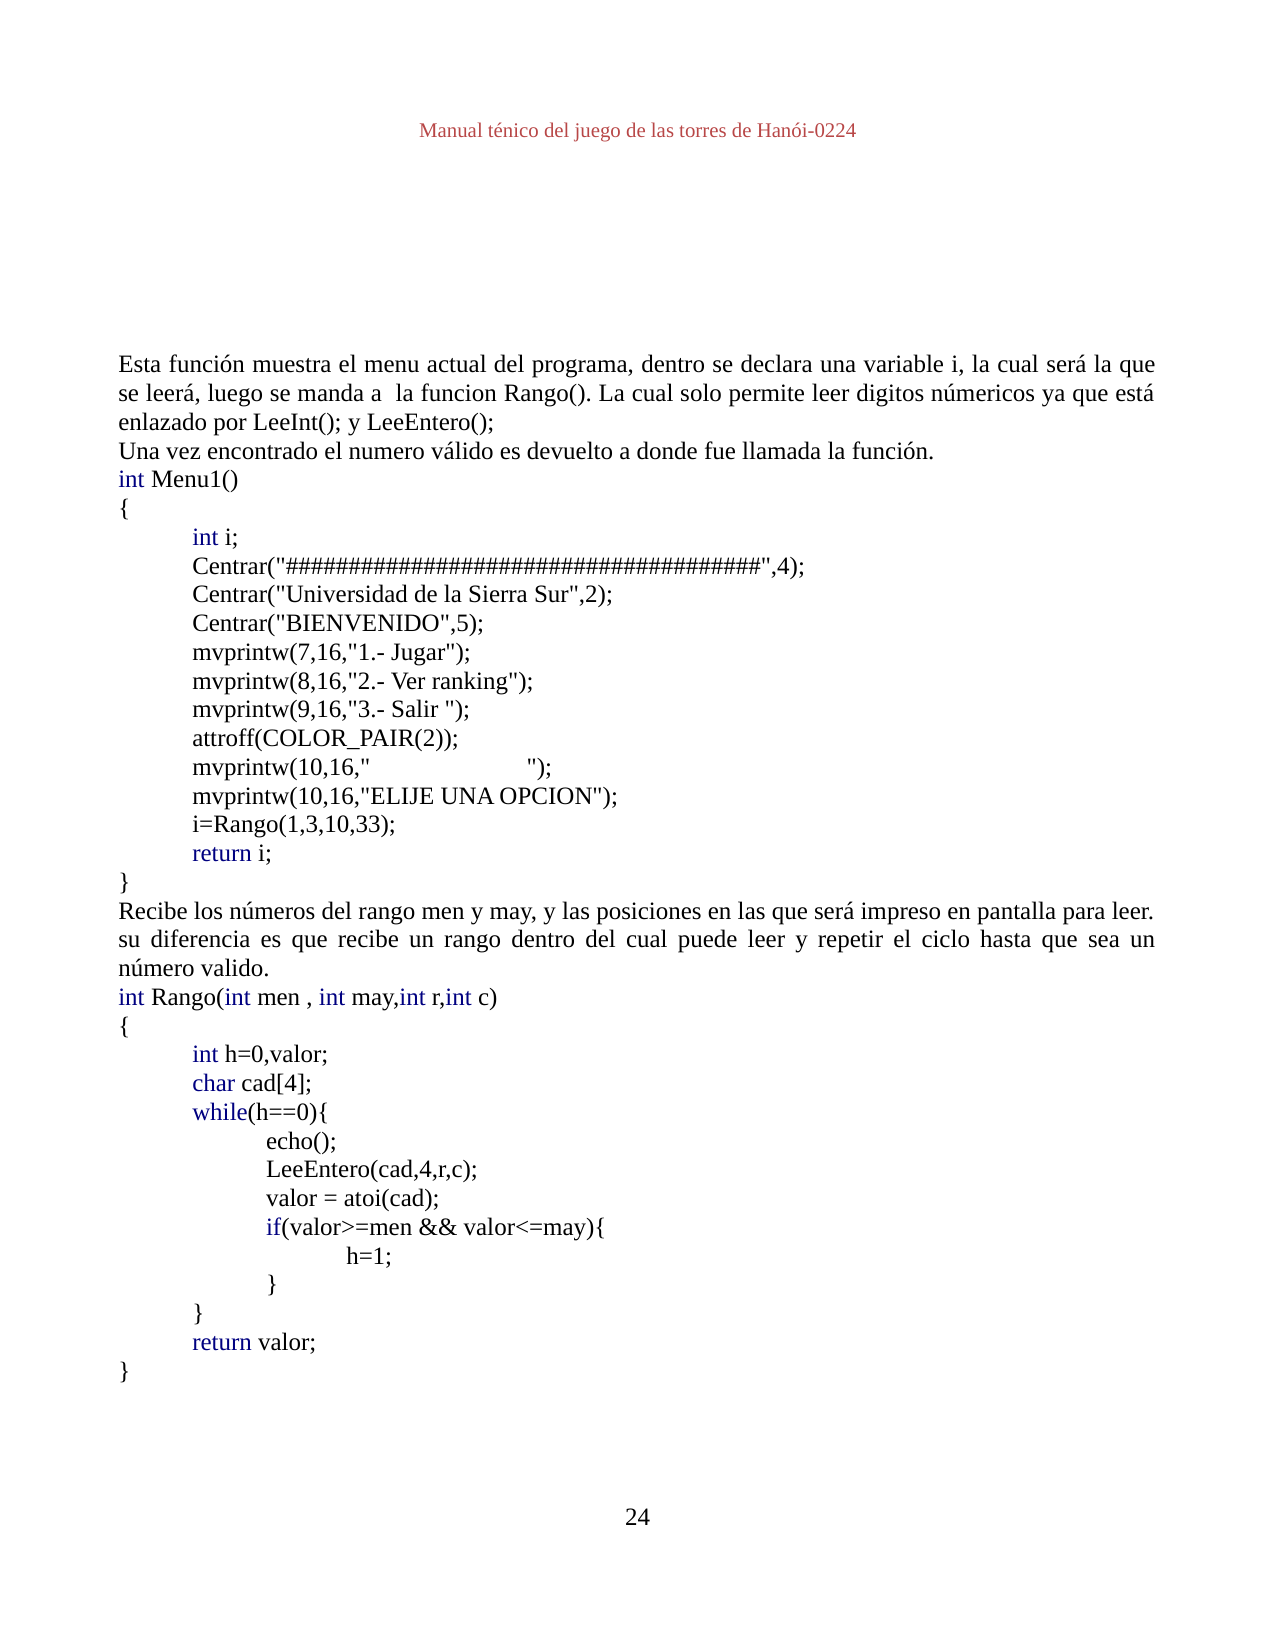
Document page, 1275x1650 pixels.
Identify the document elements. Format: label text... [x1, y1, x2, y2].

text Una vez encontrado el numero válido es devuelto a donde fue llamada la función. [118, 436, 1157, 464]
text } [118, 867, 1157, 896]
text { [118, 493, 1157, 522]
text Esta función muestra el menu actual del programa, dentro se declara una variable i, la cual será la que se leerá, luego se manda a la funcion Rango(). La cual solo permite leer digitos númericos ya que está enlazado por LeeInt(); y LeeEntero(); [118, 349, 1157, 436]
text mvprintw(7,16,"1.- Jugar"); [118, 637, 1157, 666]
text int i; [118, 522, 1157, 551]
text su diferencia es que recibe un rango dentro del cual puede leer y repetir el ciclo hasta que sea un número valido. [118, 924, 1157, 982]
text } [118, 1269, 1157, 1298]
text int Menu1() [118, 464, 1157, 493]
text valor = atoi(cad); [118, 1183, 1157, 1212]
text if(valor>=men && valor<=may){ [118, 1212, 1157, 1241]
text Centrar("######################################",4); [118, 551, 1157, 579]
text Centrar("BIENVENIDO",5); [118, 608, 1157, 637]
text i=Rango(1,3,10,33); [118, 809, 1157, 838]
text char cad[4]; [118, 1068, 1157, 1097]
text Recibe los números del rango men y may, y las posiciones en las que será impreso en pantalla para leer. [118, 896, 1157, 924]
text h=1; [118, 1241, 1157, 1269]
text } [118, 1298, 1157, 1327]
text attroff(COLOR_PAIR(2)); [118, 723, 1157, 752]
text echo(); [118, 1126, 1157, 1154]
text { [118, 1011, 1157, 1039]
text return valor; [118, 1327, 1157, 1356]
text return i; [118, 838, 1157, 867]
text mvprintw(10,16,"ELIJE UNA OPCION"); [118, 781, 1157, 809]
text Centrar("Universidad de la Sierra Sur",2); [118, 579, 1157, 608]
text mvprintw(10,16," "); [118, 752, 1157, 781]
text } [118, 1356, 1157, 1384]
text mvprintw(8,16,"2.- Ver ranking"); [118, 666, 1157, 694]
text int Rango(int men , int may,int r,int c) [118, 982, 1157, 1011]
text LeeEntero(cad,4,r,c); [118, 1154, 1157, 1183]
text mvprintw(9,16,"3.- Salir "); [118, 694, 1157, 723]
text int h=0,valor; [118, 1039, 1157, 1068]
text while(h==0){ [118, 1097, 1157, 1126]
